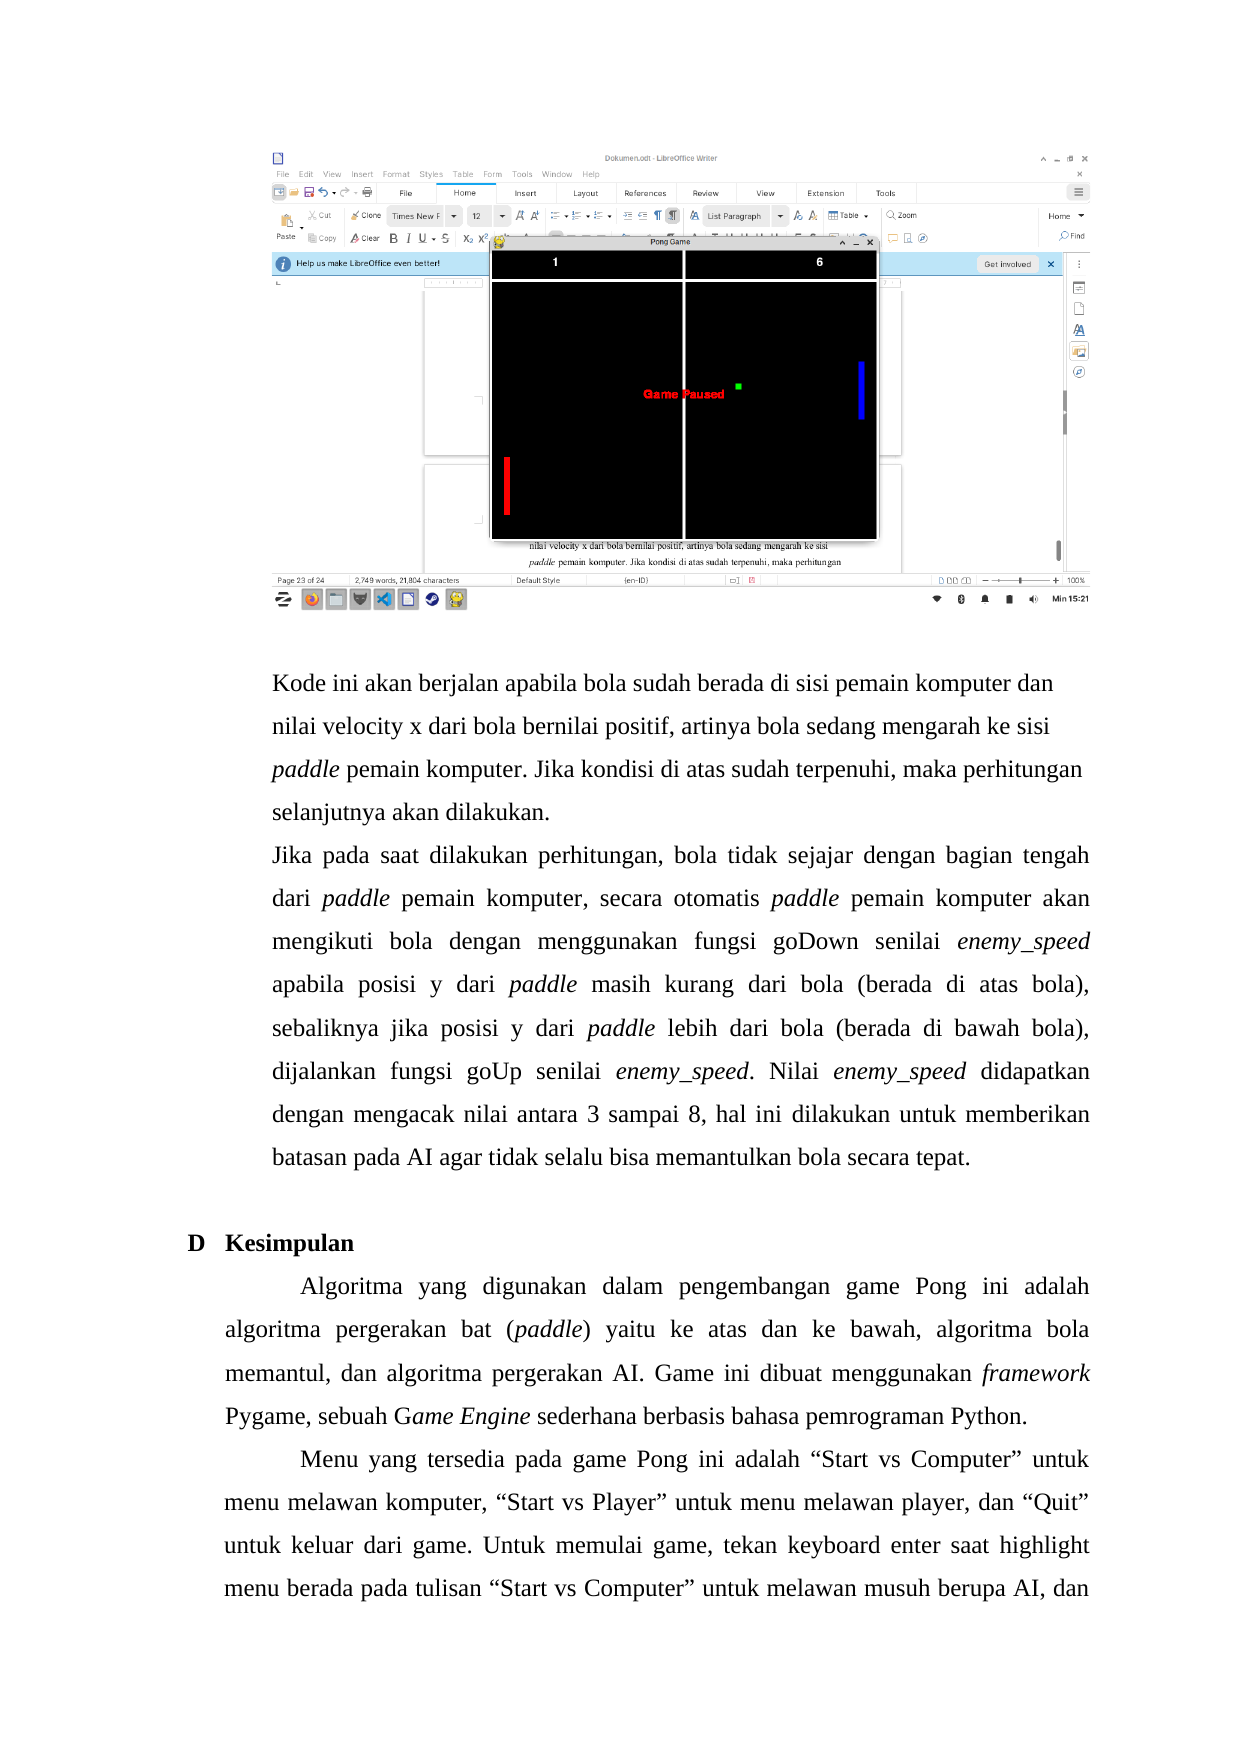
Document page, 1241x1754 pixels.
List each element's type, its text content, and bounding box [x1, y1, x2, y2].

list Jika pada saat dilakukan perhitungan, bola tidak sejajar dengan bagian tengah dari paddle pemain komputer, secara otomatis paddle pemain komputer akan mengikuti bola dengan menggunakan fungsi goDown senilai enemy_speed apabila posisi y dari paddle masih kurang dari bola (berada di atas bola), sebaliknya jika posisi y dari paddle lebih dari bola (berada di bawah bola), dijalankan fungsi goUp senilai enemy_speed. Nilai enemy_speed didapatkan dengan mengacak nilai antara 3 sampai 8, hal ini dilakukan untuk memberikan batasan pada AI agar tidak selalu bisa memantulkan bola secara tepat. [272, 840, 1090, 1171]
list Menu yang tersedia pada game Pong ini adalah “Start vs Computer” untuk menu melawan komputer, “Start vs Player” untuk menu melawan player, dan “Quit” untuk keluar dari game. Untuk memulai game, tekan keyboard enter saat highlight menu berada pada tulisan “Start vs Computer” untuk melawan musuh berupa AI, dan [224, 1444, 1090, 1602]
list Kode ini akan berjalan apabila bola sudah berada di sisi pemain komputer dan nilai velocity x dari bola bernilai positif, artinya bola sedang mengarah ke sisi paddle pemain komputer. Jika kondisi di atas sudah terpenuhi, maka perhitungan selanjutnya akan dilakukan. [272, 668, 1090, 826]
list Algoritma yang digunakan dalam pengembangan game Pong ini adalah algoritma pergerakan bat (paddle) yaitu ke atas dan ke bawah, algoritma bola memantul, dan algoritma pergerakan AI. Game ini dibuat menggunakan framework Pygame, sebuah Game Engine sederhana berbasis bahasa pemrograman Python. [225, 1271, 1090, 1429]
list Kesimpulan [187, 1228, 1090, 1257]
picture [271, 150, 1091, 611]
